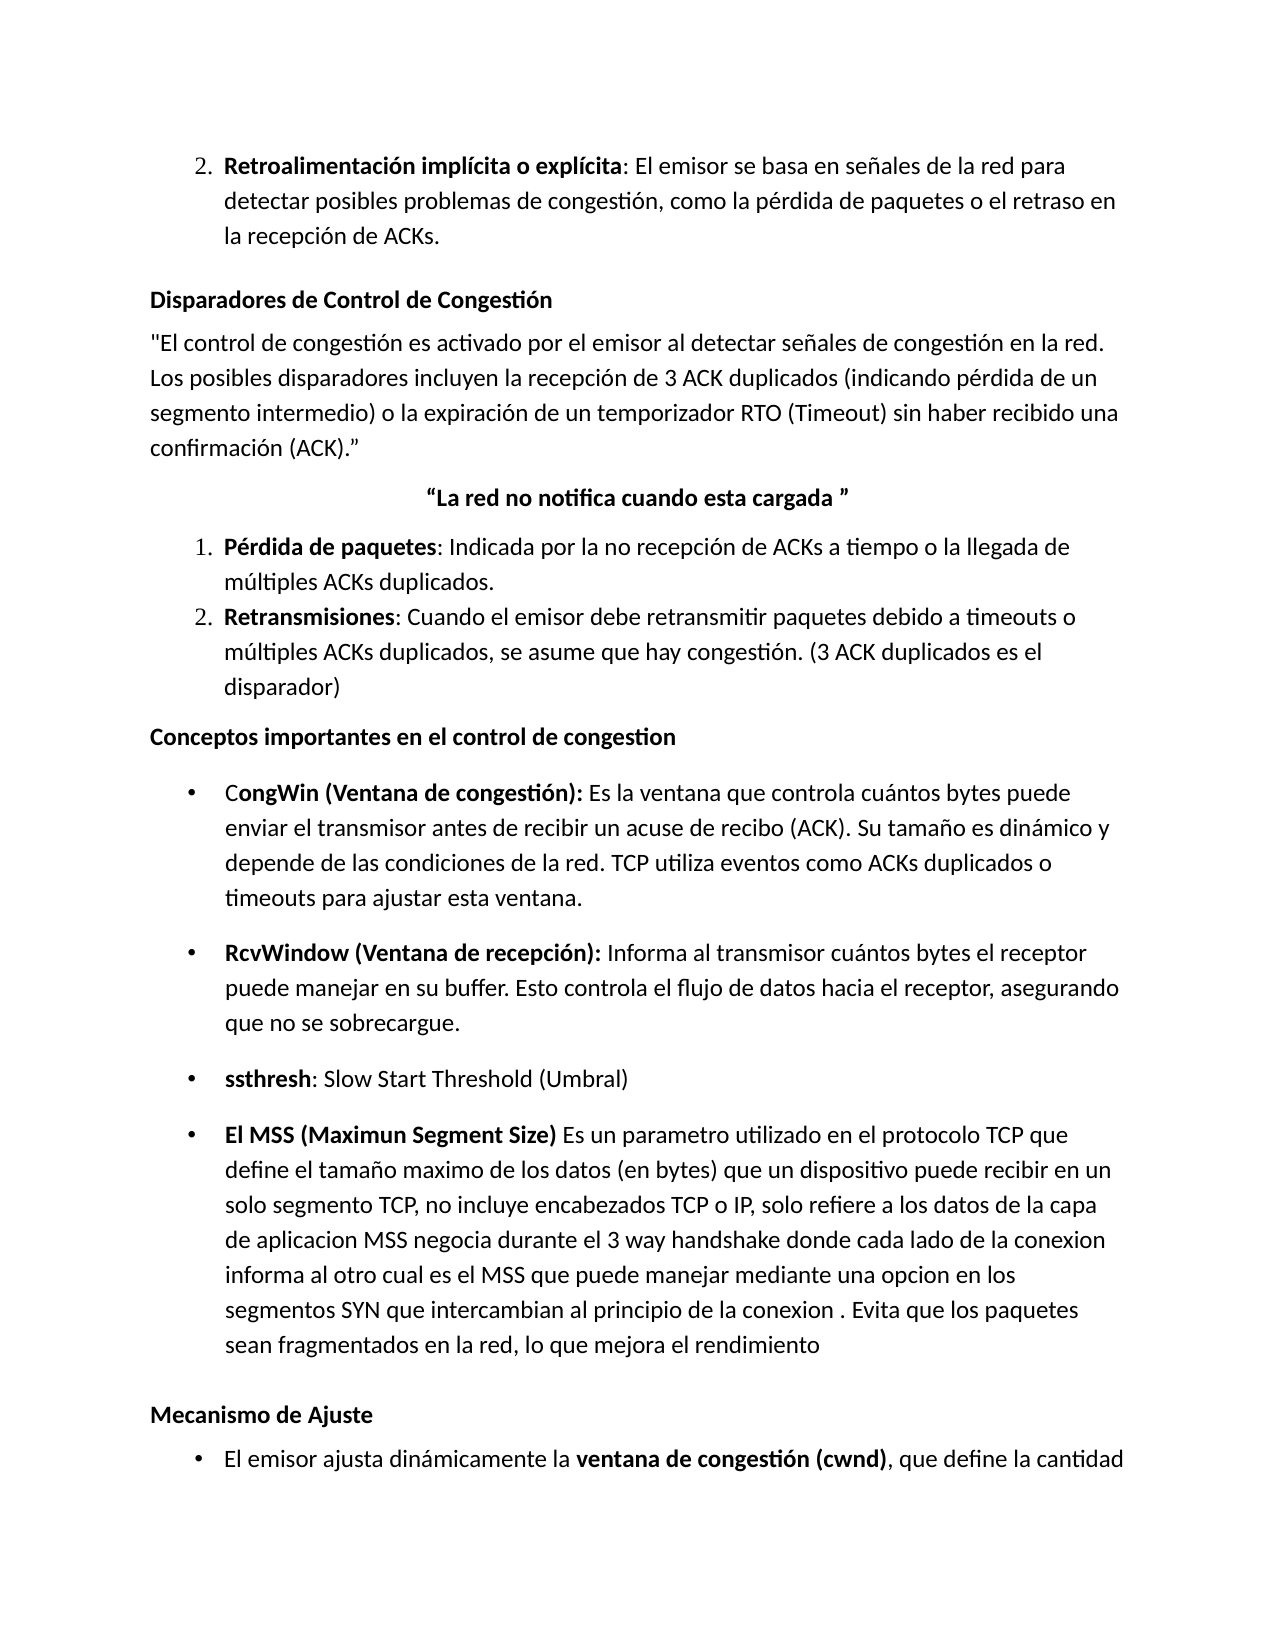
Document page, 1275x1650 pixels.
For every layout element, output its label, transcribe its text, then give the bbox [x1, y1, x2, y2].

list Retransmisiones: Cuando el emisor debe retransmitir paquetes debido a timeouts o múltiples ACKs duplicados, se asume que hay congestión. (3 ACK duplicados es el disparador) [194, 601, 1125, 702]
list RcvWindow (Ventana de recepción): Informa al transmisor cuántos bytes el receptor puede manejar en su buffer. Esto controla el flujo de datos hacia el receptor, asegurando que no se sobrecargue. [187, 938, 1125, 1038]
list Pérdida de paquetes: Indicada por la no recepción de ACKs a tiempo o la llegada de múltiples ACKs duplicados. [194, 531, 1125, 597]
text Conceptos importantes en el control de congestion [150, 721, 1125, 751]
subtitle Mecanismo de Ajuste [150, 1400, 1125, 1430]
subtitle Disparadores de Control de Congestión [150, 284, 1125, 315]
list ssthresh: Slow Start Threshold (Umbral) [187, 1063, 1125, 1094]
list El MSS (Maximun Segment Size) Es un parametro utilizado en el protocolo TCP que define el tamaño maximo de los datos (en bytes) que un dispositivo puede recibir en un solo segmento TCP, no incluye encabezados TCP o IP, solo refiere a los datos de la capa de aplicacion MSS negocia durante el 3 way handshake donde cada lado de la conexion informa al otro cual es el MSS que puede manejar mediante una opcion en los segmentos SYN que intercambian al principio de la conexion . Evita que los paquetes sean fragmentados en la red, lo que mejora el rendimiento [187, 1119, 1125, 1360]
list CongWin (Ventana de congestión): Es la ventana que controla cuántos bytes puede enviar el transmisor antes de recibir un acuse de recibo (ACK). Su tamaño es dinámico y depende de las condiciones de la red. TCP utiliza eventos como ACKs duplicados o timeouts para ajustar esta ventana. [187, 777, 1125, 912]
list El emisor ajusta dinámicamente la ventana de congestión (cwnd), que define la cantidad [194, 1443, 1125, 1473]
text "El control de congestión es activado por el emisor al detectar señales de congestión en la red. Los posibles disparadores incluyen la recepción de 3 ACK duplicados (indicando pérdida de un segmento intermedio) o la expiración de un temporizador RTO (Timeout) sin haber recibido una confirmación (ACK).” [150, 327, 1125, 463]
text “La red no notifica cuando esta cargada ” [150, 482, 1125, 512]
list Retroalimentación implícita o explícita: El emisor se basa en señales de la red para detectar posibles problemas de congestión, como la pérdida de paquetes o el retraso en la recepción de ACKs. [194, 150, 1125, 251]
